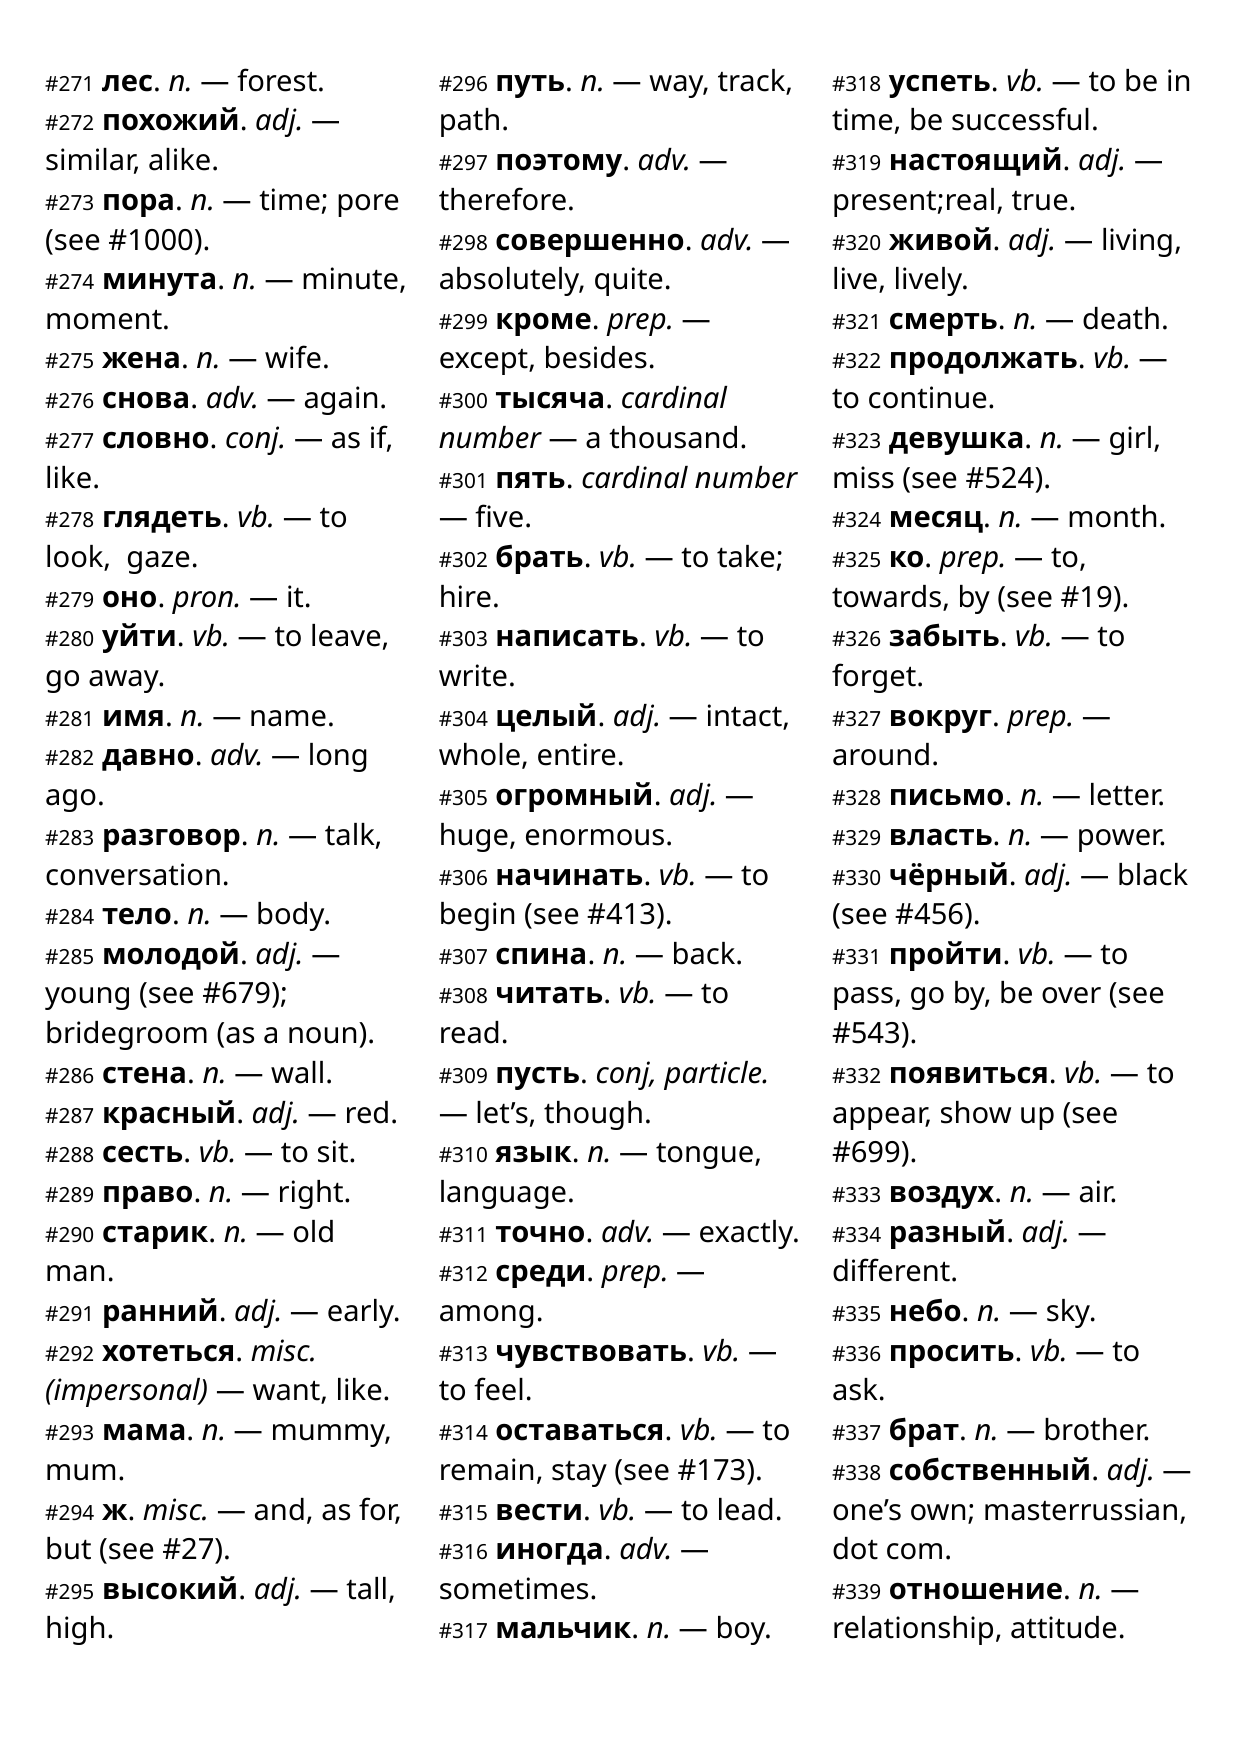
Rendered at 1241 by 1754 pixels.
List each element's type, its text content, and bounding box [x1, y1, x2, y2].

text #319 настоящий. adj. — present;real, true. [832, 139, 1196, 219]
text #321 смерть. n. — death. [832, 298, 1196, 338]
text #273 пора. n. — time; pore (see #1000). [45, 179, 408, 258]
text #332 появиться. vb. — to appear, show up (see #699). [832, 1052, 1196, 1171]
text #333 воздух. n. — air. [832, 1171, 1196, 1211]
text #287 красный. adj. — red. [45, 1092, 408, 1132]
text #288 сесть. vb. — to sit. [45, 1132, 408, 1171]
text #285 молодой. adj. — young (see #679); bridegroom (as a noun). [45, 933, 408, 1052]
text #292 хотеться. misc. (impersonal) — want, like. [45, 1330, 408, 1409]
text #301 пять. cardinal number — five. [438, 457, 802, 536]
text #325 ко. prep. — to, towards, by (see #19). [832, 536, 1196, 616]
text #310 язык. n. — tongue, language. [438, 1132, 802, 1211]
text #326 забыть. vb. — to forget. [832, 616, 1196, 695]
text #293 мама. n. — mummy, mum. [45, 1409, 408, 1489]
text #312 среди. prep. — among. [438, 1251, 802, 1330]
text #272 похожий. adj. — similar, alike. [45, 100, 408, 179]
text #313 чувствовать. vb. — to feel. [438, 1330, 802, 1409]
text #302 брать. vb. — to take; hire. [438, 536, 802, 616]
text #276 снова. adv. — again. [45, 377, 408, 417]
text #291 ранний. adj. — early. [45, 1290, 408, 1330]
text #294 ж. misc. — and, as for, but (see #27). [45, 1489, 408, 1568]
text #295 высокий. adj. — tall, high. [45, 1568, 408, 1647]
text #304 целый. adj. — intact, whole, entire. [438, 695, 802, 774]
text #307 спина. n. — back. [438, 933, 802, 973]
text #289 право. n. — right. [45, 1171, 408, 1211]
text #317 мальчик. n. — boy. [438, 1608, 802, 1647]
text #320 живой. adj. — living, live, lively. [832, 219, 1196, 298]
text #281 имя. n. — name. [45, 695, 408, 735]
text #308 читать. vb. — to read. [438, 973, 802, 1052]
text #296 путь. n. — way, track, path. [438, 60, 802, 139]
text #339 отношение. n. — relationship, attitude. [832, 1568, 1196, 1647]
text #275 жена. n. — wife. [45, 338, 408, 377]
text #337 брат. n. — brother. [832, 1409, 1196, 1449]
text #334 разный. adj. — different. [832, 1211, 1196, 1290]
text #331 пройти. vb. — to pass, go by, be over (see #543). [832, 933, 1196, 1052]
text #335 небо. n. — sky. [832, 1290, 1196, 1330]
text #271 лес. n. — forest. [45, 60, 408, 100]
text #327 вокруг. prep. — around. [832, 695, 1196, 774]
text #316 иногда. adv. — sometimes. [438, 1528, 802, 1608]
text #322 продолжать. vb. — to continue. [832, 338, 1196, 417]
text #284 тело. n. — body. [45, 893, 408, 933]
text #314 оставаться. vb. — to remain, stay (see #173). [438, 1409, 802, 1489]
text #309 пусть. conj, particle. — let’s, though. [438, 1052, 802, 1132]
text #306 начинать. vb. — to begin (see #413). [438, 854, 802, 933]
text #278 глядеть. vb. — to look, gaze. [45, 497, 408, 576]
text #329 власть. n. — power. [832, 814, 1196, 854]
text #338 собственный. adj. — one’s own; masterrussian, dot com. [832, 1449, 1196, 1568]
text #303 написать. vb. — to write. [438, 616, 802, 695]
text #328 письмо. n. — letter. [832, 774, 1196, 814]
text #311 точно. adv. — exactly. [438, 1211, 802, 1251]
text #274 минута. n. — minute, moment. [45, 258, 408, 338]
text #330 чёрный. adj. — black (see #456). [832, 854, 1196, 933]
text #299 кроме. prep. — except, besides. [438, 298, 802, 377]
text #305 огромный. adj. — huge, enormous. [438, 774, 802, 854]
text #336 просить. vb. — to ask. [832, 1330, 1196, 1409]
text #297 поэтому. adv. — therefore. [438, 139, 802, 219]
text #282 давно. adv. — long ago. [45, 735, 408, 814]
text #315 вести. vb. — to lead. [438, 1489, 802, 1528]
text #277 словно. conj. — as if, like. [45, 417, 408, 497]
text #298 совершенно. adv. — absolutely, quite. [438, 219, 802, 298]
text #279 оно. pron. — it. [45, 576, 408, 616]
text #280 уйти. vb. — to leave, go away. [45, 616, 408, 695]
text #286 стена. n. — wall. [45, 1052, 408, 1092]
text #323 девушка. n. — girl, miss (see #524). [832, 417, 1196, 497]
text #318 успеть. vb. — to be in time, be successful. [832, 60, 1196, 139]
text #283 разговор. n. — talk, conversation. [45, 814, 408, 893]
text #290 старик. n. — old man. [45, 1211, 408, 1290]
text #300 тысяча. cardinal number — a thousand. [438, 377, 802, 457]
text #324 месяц. n. — month. [832, 497, 1196, 536]
